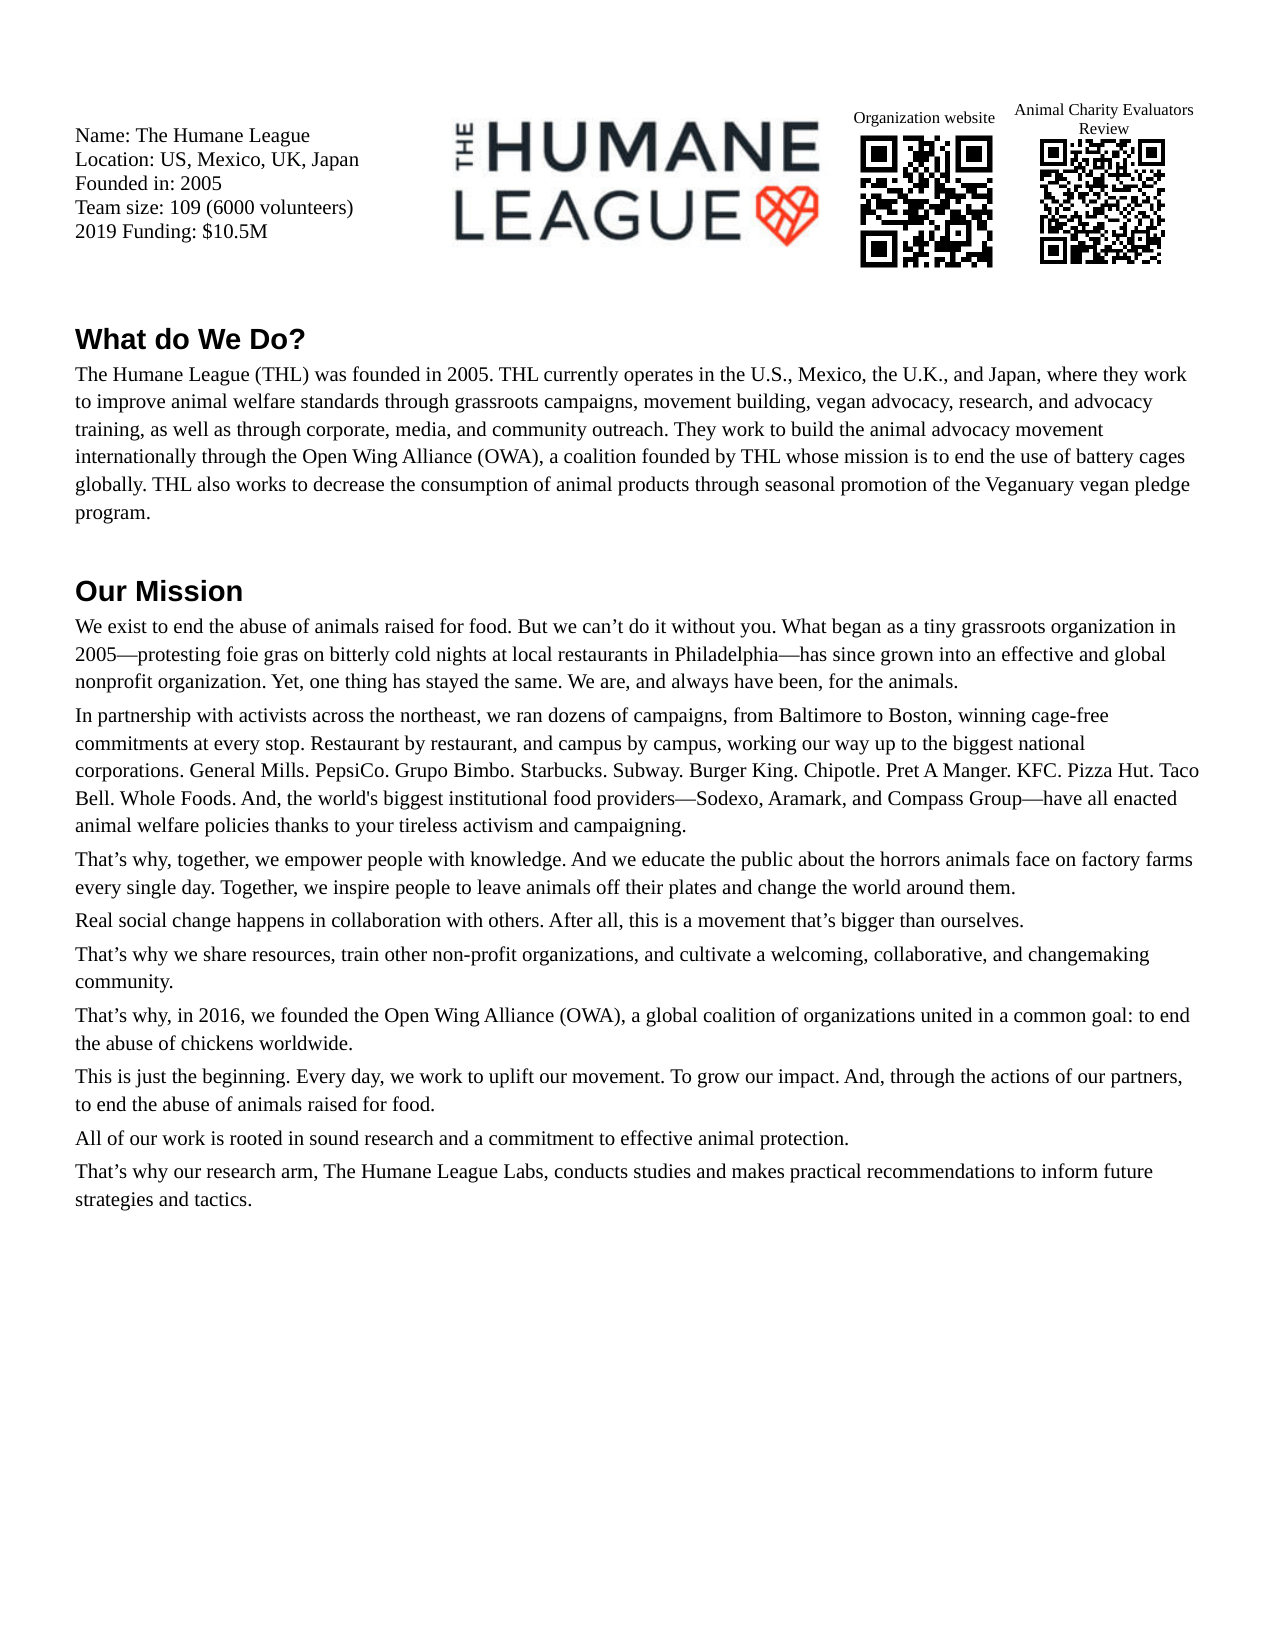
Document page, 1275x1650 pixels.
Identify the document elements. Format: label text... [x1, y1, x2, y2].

picture [442, 100, 833, 261]
text That’s why our research arm, The Humane League Labs, conducts studies and makes practical recommendations to inform future strategies and tactics. [75, 1159, 1200, 1211]
text Real social change happens in collaboration with others. After all, this is a movement that’s bigger than ourselves. [75, 908, 1200, 932]
text Name: The Humane League [75, 123, 442, 147]
text We exist to end the abuse of animals raised for food. But we can’t do it without you. What began as a tiny grassroots organization in 2005—protesting foie gras on bitterly cold nights at local restaurants in Philadelphia—has since grown into an effective and global nonprofit organization. Yet, one thing has stayed the same. We are, and always have been, for the animals. [75, 614, 1200, 693]
text That’s why we share resources, train other non-profit organizations, and cultivate a welcoming, collaborative, and changemaking community. [75, 942, 1200, 993]
text That’s why, in 2016, we founded the Open Wing Alliance (OWA), a global coalition of organizations united in a common goal: to end the abuse of chickens worldwide. [75, 1003, 1200, 1055]
text That’s why, together, we empower people with knowledge. And we educate the public about the horrors animals face on factory farms every single day. Together, we inspire people to leave animals off their plates and change the world around them. [75, 847, 1200, 899]
text In partnership with activists across the northeast, we ran dozens of campaigns, from Baltimore to Boston, winning cage-free commitments at every stop. Restaurant by restaurant, and campus by campus, working our way up to the biggest national corporations. General Mills. PepsiCo. Grupo Bimbo. Starbucks. Subway. Burger King. Chipotle. Pret A Manger. KFC. Pizza Hut. Taco Bell. Whole Foods. And, the world's biggest institutional food providers—Sodexo, Aramark, and Compass Group—have all enacted animal welfare policies thanks to your tireless activism and campaigning. [75, 703, 1200, 837]
picture [1027, 127, 1178, 277]
text All of our work is rooted in sound research and a commitment to effective animal protection. [75, 1126, 1200, 1150]
text [833, 171, 851, 195]
text The Humane League (THL) was founded in 2005. THL currently operates in the U.S., Mexico, the U.K., and Japan, where they work to improve animal welfare standards through grassroots campaigns, movement building, vegan advocacy, research, and advocacy training, as well as through corporate, media, and community outreach. They work to build the animal advocacy movement internationally through the Open Wing Alliance (OWA), a coalition founded by THL whose mission is to end the use of battery cages globally. THL also works to decrease the consumption of animal products through seasonal promotion of the Veganuary vegan pledge program. [75, 362, 1200, 524]
text Our Mission [75, 574, 1200, 608]
text [1178, 171, 1200, 195]
picture [851, 127, 1002, 277]
text What do We Do? [75, 322, 1200, 356]
text This is just the beginning. Every day, we work to uplift our movement. To grow our impact. And, through the actions of our partners, to end the abuse of animals raised for food. [75, 1064, 1200, 1116]
text [1178, 219, 1200, 243]
text Name: The Humane League [833, 123, 1080, 147]
text [833, 219, 851, 243]
text Location: US, Mexico, UK, Japan [75, 147, 442, 171]
text Name: The Humane League [1086, 123, 1200, 147]
text [1002, 171, 1027, 195]
text [1002, 219, 1027, 243]
text Team size: 109 (6000 volunteers) [75, 195, 442, 219]
text Founded in: 2005 [75, 171, 442, 195]
text 2019 Funding: $10.5M [75, 219, 442, 243]
